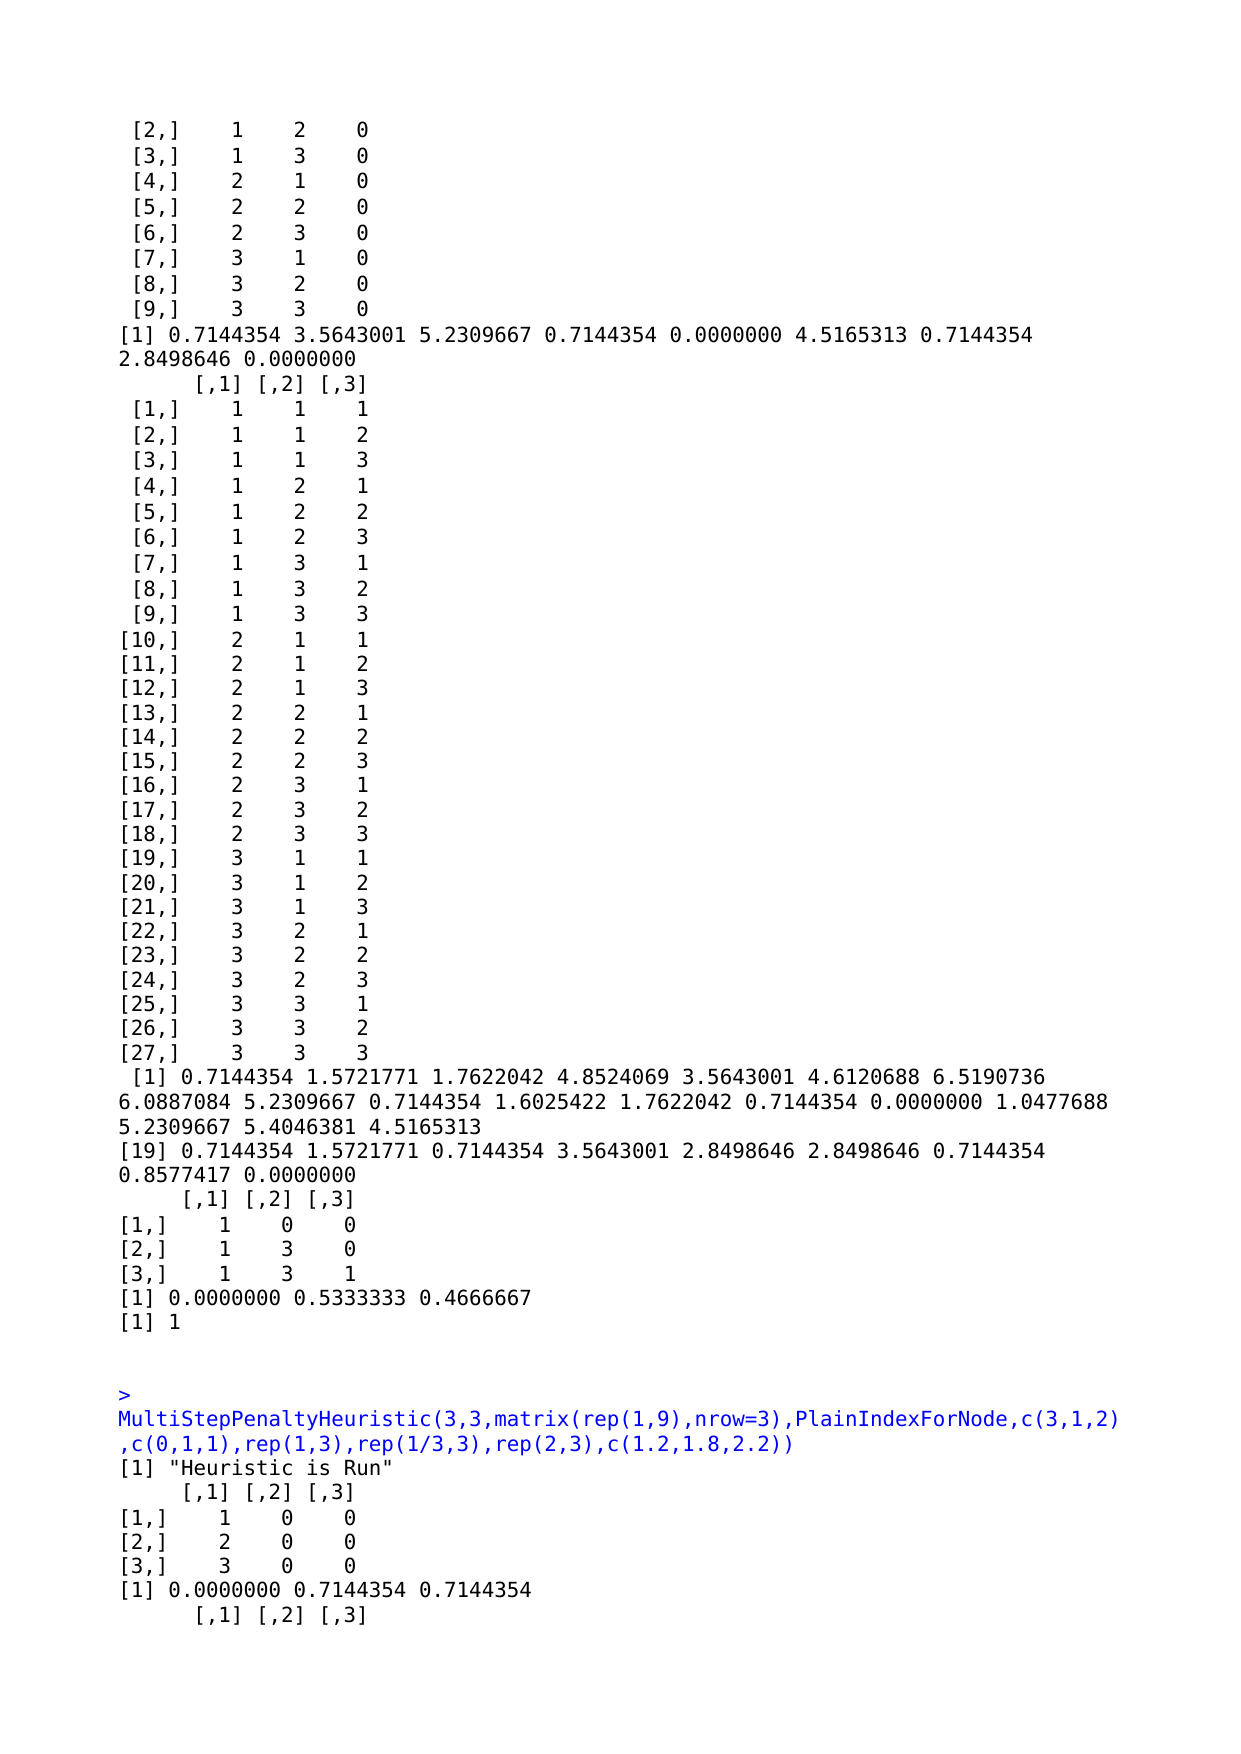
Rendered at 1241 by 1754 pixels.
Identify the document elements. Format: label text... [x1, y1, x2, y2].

text [1,] 1 0 0 [118, 1213, 1122, 1237]
text [17,] 2 3 2 [118, 798, 1122, 822]
text [14,] 2 2 2 [118, 725, 1122, 749]
text [10,] 2 1 1 [118, 628, 1122, 652]
text [8,] 1 3 2 [118, 577, 1122, 602]
text [23,] 3 2 2 [118, 943, 1122, 968]
text > MultiStepPenaltyHeuristic(3,3,matrix(rep(1,9),nrow=3),PlainIndexForNode,c(3,1,2),c(0,1,1),rep(1,3),rep(1/3,3),rep(2,3),c(1.2,1.8,2.2)) [118, 1383, 1122, 1456]
text [3,] 3 0 0 [118, 1554, 1122, 1578]
text [9,] 1 3 3 [118, 602, 1122, 628]
text [,1] [,2] [,3] [118, 1603, 1122, 1628]
text [20,] 3 1 2 [118, 871, 1122, 895]
text [3,] 1 1 3 [118, 448, 1122, 474]
text [3,] 1 3 0 [118, 144, 1122, 169]
text [6,] 1 2 3 [118, 525, 1122, 551]
text [1] 0.0000000 0.7144354 0.7144354 [118, 1578, 1122, 1603]
text [5,] 2 2 0 [118, 195, 1122, 221]
text [27,] 3 3 3 [118, 1041, 1122, 1065]
text [1] 0.0000000 0.5333333 0.4666667 [118, 1286, 1122, 1310]
text [13,] 2 2 1 [118, 701, 1122, 725]
text [7,] 1 3 1 [118, 551, 1122, 577]
text [19,] 3 1 1 [118, 846, 1122, 871]
text [26,] 3 3 2 [118, 1016, 1122, 1041]
text [,1] [,2] [,3] [118, 1187, 1122, 1213]
text [1] 1 [118, 1310, 1122, 1334]
text [16,] 2 3 1 [118, 773, 1122, 798]
text [6,] 2 3 0 [118, 221, 1122, 246]
text [19] 0.7144354 1.5721771 0.7144354 3.5643001 2.8498646 2.8498646 0.7144354 0.8577417 0.0000000 [118, 1139, 1122, 1187]
text [1] 0.7144354 1.5721771 1.7622042 4.8524069 3.5643001 4.6120688 6.5190736 6.0887084 5.2309667 0.7144354 1.6025422 1.7622042 0.7144354 0.0000000 1.0477688 5.2309667 5.4046381 4.5165313 [118, 1065, 1122, 1139]
text [2,] 1 2 0 [118, 118, 1122, 144]
text [8,] 3 2 0 [118, 272, 1122, 297]
text [15,] 2 2 3 [118, 749, 1122, 773]
text [12,] 2 1 3 [118, 676, 1122, 701]
text [3,] 1 3 1 [118, 1262, 1122, 1286]
text [24,] 3 2 3 [118, 968, 1122, 992]
text [7,] 3 1 0 [118, 246, 1122, 272]
text [1] 0.7144354 3.5643001 5.2309667 0.7144354 0.0000000 4.5165313 0.7144354 2.8498646 0.0000000 [118, 323, 1122, 372]
text [1] "Heuristic is Run" [118, 1456, 1122, 1480]
text [18,] 2 3 3 [118, 822, 1122, 846]
text [21,] 3 1 3 [118, 895, 1122, 919]
text [9,] 3 3 0 [118, 297, 1122, 323]
text [25,] 3 3 1 [118, 992, 1122, 1016]
text [5,] 1 2 2 [118, 500, 1122, 525]
text [11,] 2 1 2 [118, 652, 1122, 676]
text [,1] [,2] [,3] [118, 1480, 1122, 1506]
text [,1] [,2] [,3] [118, 372, 1122, 397]
text [2,] 1 3 0 [118, 1237, 1122, 1262]
text [4,] 1 2 1 [118, 474, 1122, 500]
text [2,] 1 1 2 [118, 423, 1122, 448]
text [1,] 1 1 1 [118, 397, 1122, 423]
text [2,] 2 0 0 [118, 1530, 1122, 1554]
text [22,] 3 2 1 [118, 919, 1122, 943]
text [1,] 1 0 0 [118, 1506, 1122, 1530]
text [4,] 2 1 0 [118, 169, 1122, 195]
